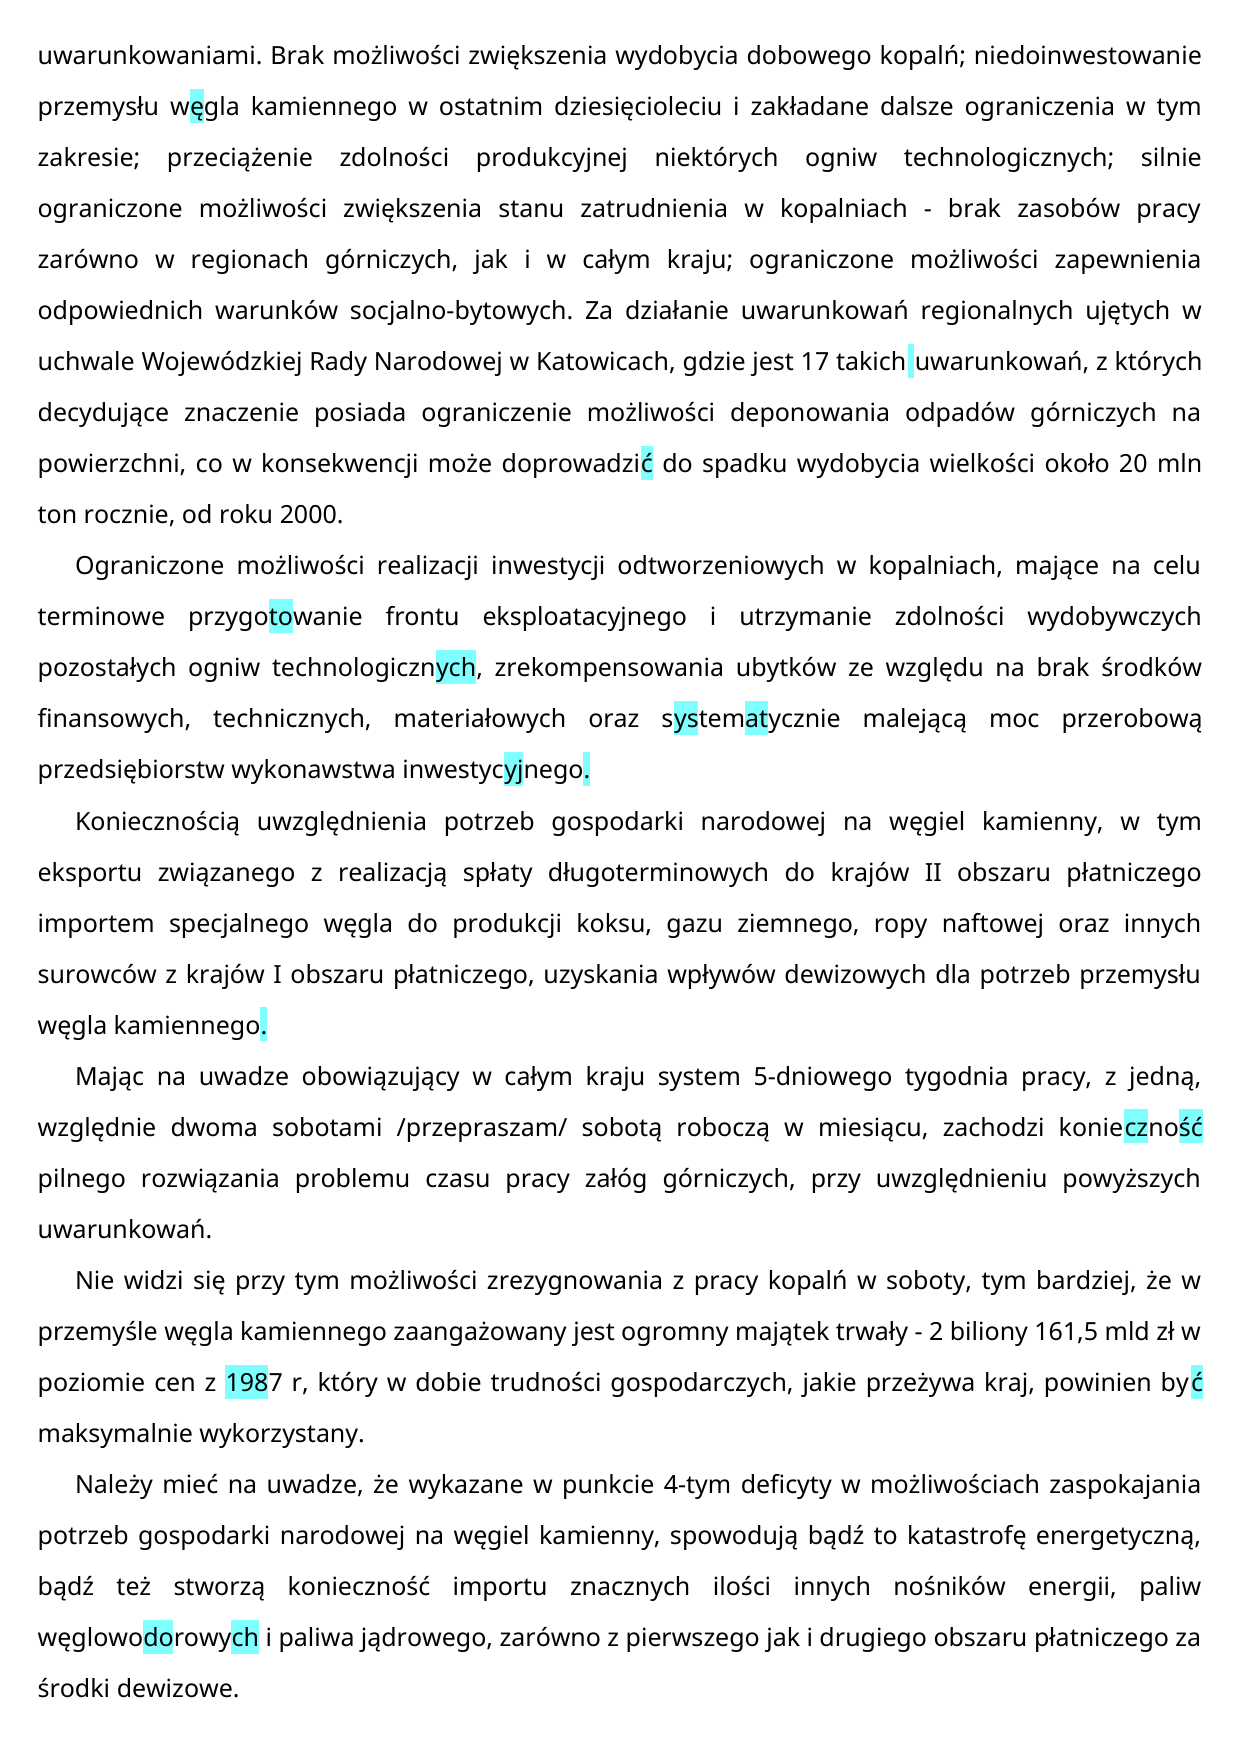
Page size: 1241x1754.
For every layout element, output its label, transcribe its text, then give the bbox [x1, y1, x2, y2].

text Mając na uwadze obowiązujący w całym kraju system 5-dniowego tygodnia pracy, z jedną, względnie dwoma sobotami /przepraszam/ sobotą roboczą w miesiącu, zachodzi konieczność pilnego rozwiązania problemu czasu pracy załóg górniczych, przy uwzględnieniu powyższych uwarunkowań. [37, 1058, 1203, 1246]
text uwarunkowaniami. Brak możliwości zwiększenia wydobycia dobowego kopalń; niedoinwestowanie przemysłu węgla kamiennego w ostatnim dziesięcioleciu i zakładane dalsze ograniczenia w tym zakresie; przeciążenie zdolności produkcyjnej niektórych ogniw technologicznych; silnie ograniczone możliwości zwiększenia stanu zatrudnienia w kopalniach - brak zasobów pracy zarówno w regionach górniczych, jak i w całym kraju; ograniczone możliwości zapewnienia odpowiednich warunków socjalno-bytowych. Za działanie uwarunkowań regionalnych ujętych w uchwale Wojewódzkiej Rady Narodowej w Katowicach, gdzie jest 17 takich uwarunkowań, z których decydujące znaczenie posiada ograniczenie możliwości deponowania odpadów górniczych na powierzchni, co w konsekwencji może doprowadzić do spadku wydobycia wielkości około 20 mln ton rocznie, od roku 2000. [37, 37, 1203, 531]
text Ograniczone możliwości realizacji inwestycji odtworzeniowych w kopalniach, mające na celu terminowe przygotowanie frontu eksploatacyjnego i utrzymanie zdolności wydobywczych pozostałych ogniw technologicznych, zrekompensowania ubytków ze względu na brak środków finansowych, technicznych, materiałowych oraz systematycznie malejącą moc przerobową przedsiębiorstw wykonawstwa inwestycyjnego. [37, 548, 1203, 786]
text Nie widzi się przy tym możliwości zrezygnowania z pracy kopalń w soboty, tym bardziej, że w przemyśle węgla kamiennego zaangażowany jest ogromny majątek trwały - 2 biliony 161,5 mld zł w poziomie cen z 1987 r, który w dobie trudności gospodarczych, jakie przeżywa kraj, powinien być maksymalnie wykorzystany. [37, 1262, 1203, 1450]
text Należy mieć na uwadze, że wykazane w punkcie 4-tym deficyty w możliwościach zaspokajania potrzeb gospodarki narodowej na węgiel kamienny, spowodują bądź to katastrofę energetyczną, bądź też stworzą konieczność importu znacznych ilości innych nośników energii, paliw węglowodorowych i paliwa jądrowego, zarówno z pierwszego jak i drugiego obszaru płatniczego za środki dewizowe. [37, 1467, 1203, 1705]
text Koniecznością uwzględnienia potrzeb gospodarki narodowej na węgiel kamienny, w tym eksportu związanego z realizacją spłaty długoterminowych do krajów II obszaru płatniczego importem specjalnego węgla do produkcji koksu, gazu ziemnego, ropy naftowej oraz innych surowców z krajów I obszaru płatniczego, uzyskania wpływów dewizowych dla potrzeb przemysłu węgla kamiennego. [37, 803, 1203, 1041]
